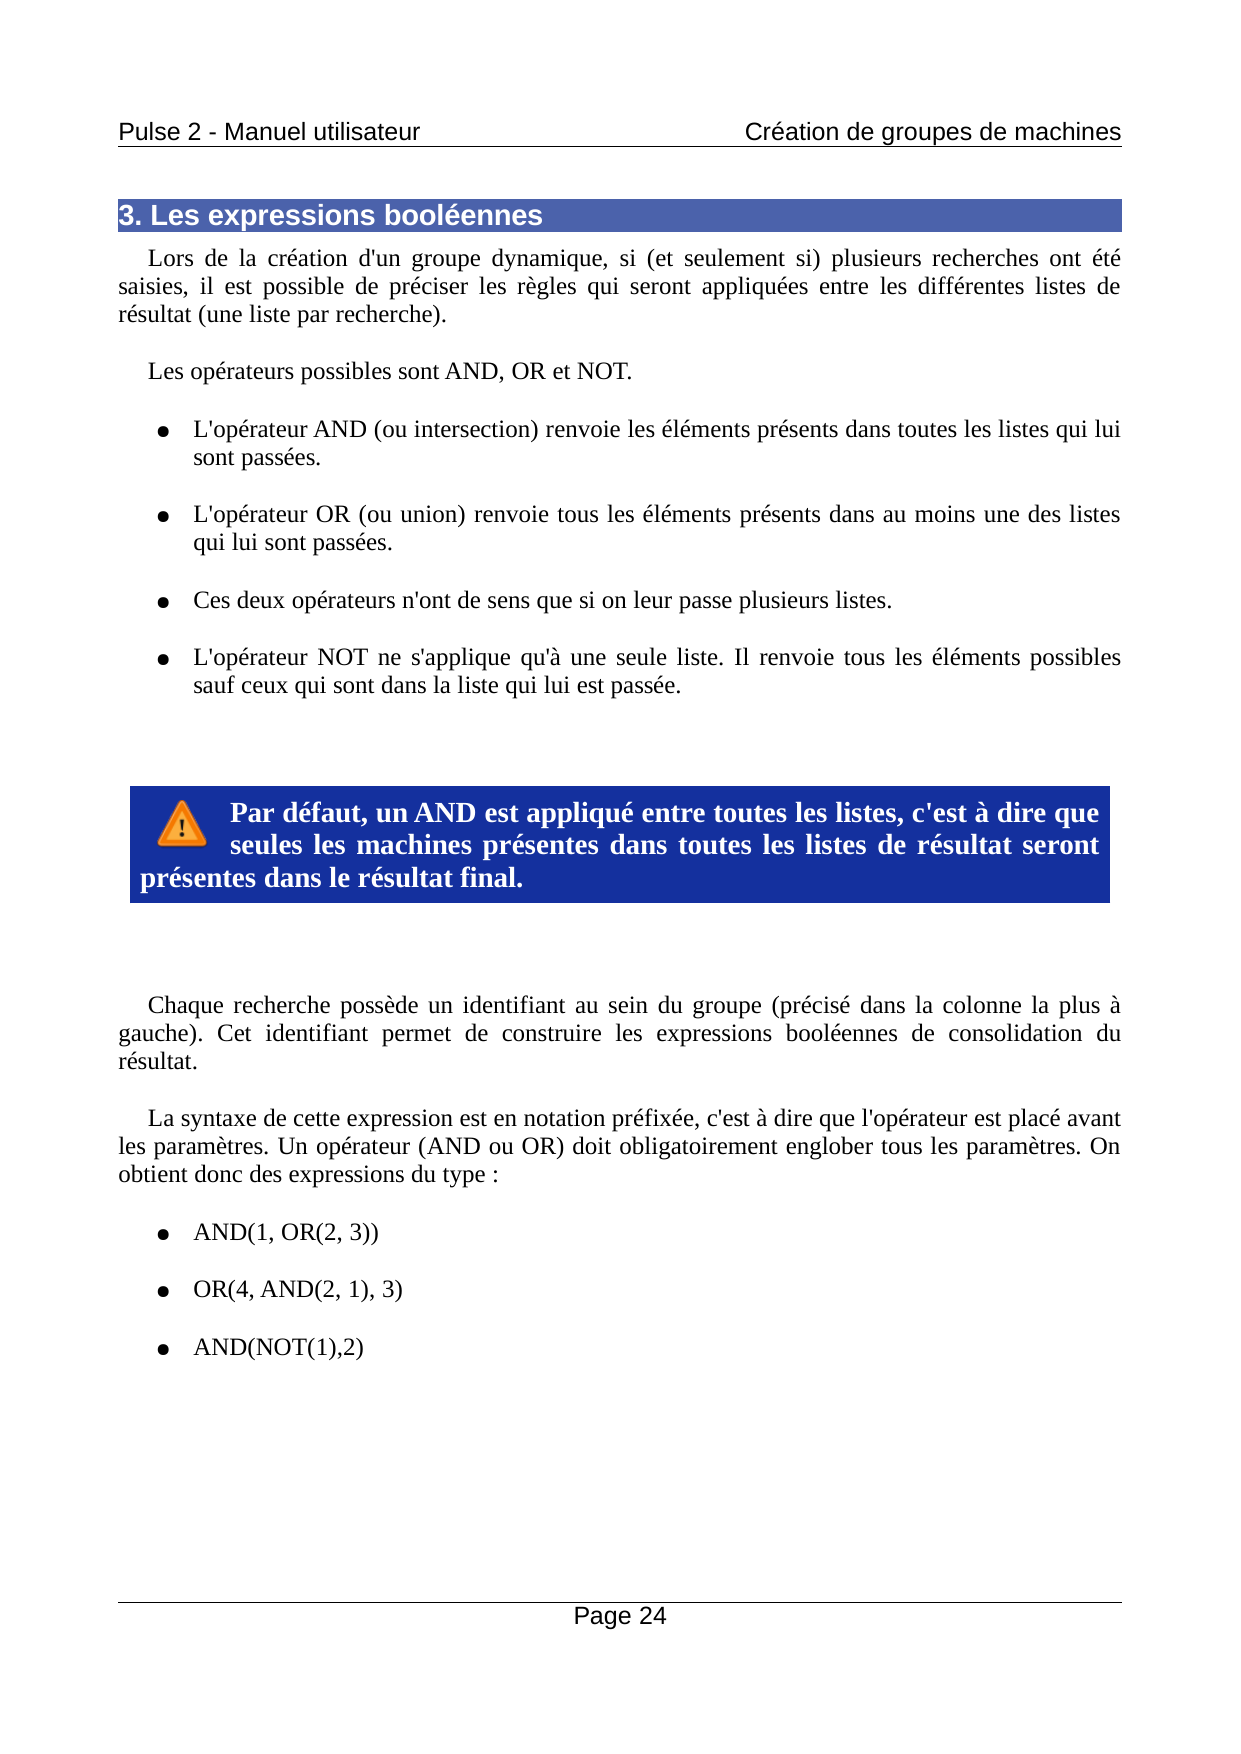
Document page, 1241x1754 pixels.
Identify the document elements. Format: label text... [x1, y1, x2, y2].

text Chaque recherche possède un identifiant au sein du groupe (précisé dans la colonne la plus à gauche). Cet identifiant permet de construire les expressions booléennes de consolidation du résultat. [118, 991, 1122, 1074]
picture [155, 800, 209, 849]
list AND(1, OR(2, 3)) [156, 1218, 1122, 1246]
text La syntaxe de cette expression est en notation préfixée, c'est à dire que l'opérateur est placé avant les paramètres. Un opérateur (AND ou OR) doit obligatoirement englober tous les paramètres. On obtient donc des expressions du type : [118, 1104, 1122, 1188]
subtitle Les expressions booléennes [118, 199, 1122, 232]
list L'opérateur AND (ou intersection) renvoie les éléments présents dans toutes les listes qui lui sont passées. [156, 415, 1122, 471]
text Les opérateurs possibles sont AND, OR et NOT. [118, 357, 1122, 385]
text Lors de la création d'un groupe dynamique, si (et seulement si) plusieurs recherches ont été saisies, il est possible de préciser les règles qui seront appliquées entre les différentes listes de résultat (une liste par recherche). [118, 244, 1122, 328]
list L'opérateur OR (ou union) renvoie tous les éléments présents dans au moins une des listes qui lui sont passées. [156, 500, 1122, 556]
list L'opérateur NOT ne s'applique qu'à une seule liste. Il renvoie tous les éléments possibles sauf ceux qui sont dans la liste qui lui est passée. [156, 643, 1122, 699]
list OR(4, AND(2, 1), 3) [156, 1275, 1122, 1303]
text Par défaut, un AND est appliqué entre toutes les listes, c'est à dire que seules les machines présentes dans toutes les listes de résultat seront présentes dans le résultat final. [131, 787, 1109, 902]
list Ces deux opérateurs n'ont de sens que si on leur passe plusieurs listes. [156, 586, 1122, 614]
list AND(NOT(1),2) [156, 1333, 1122, 1361]
